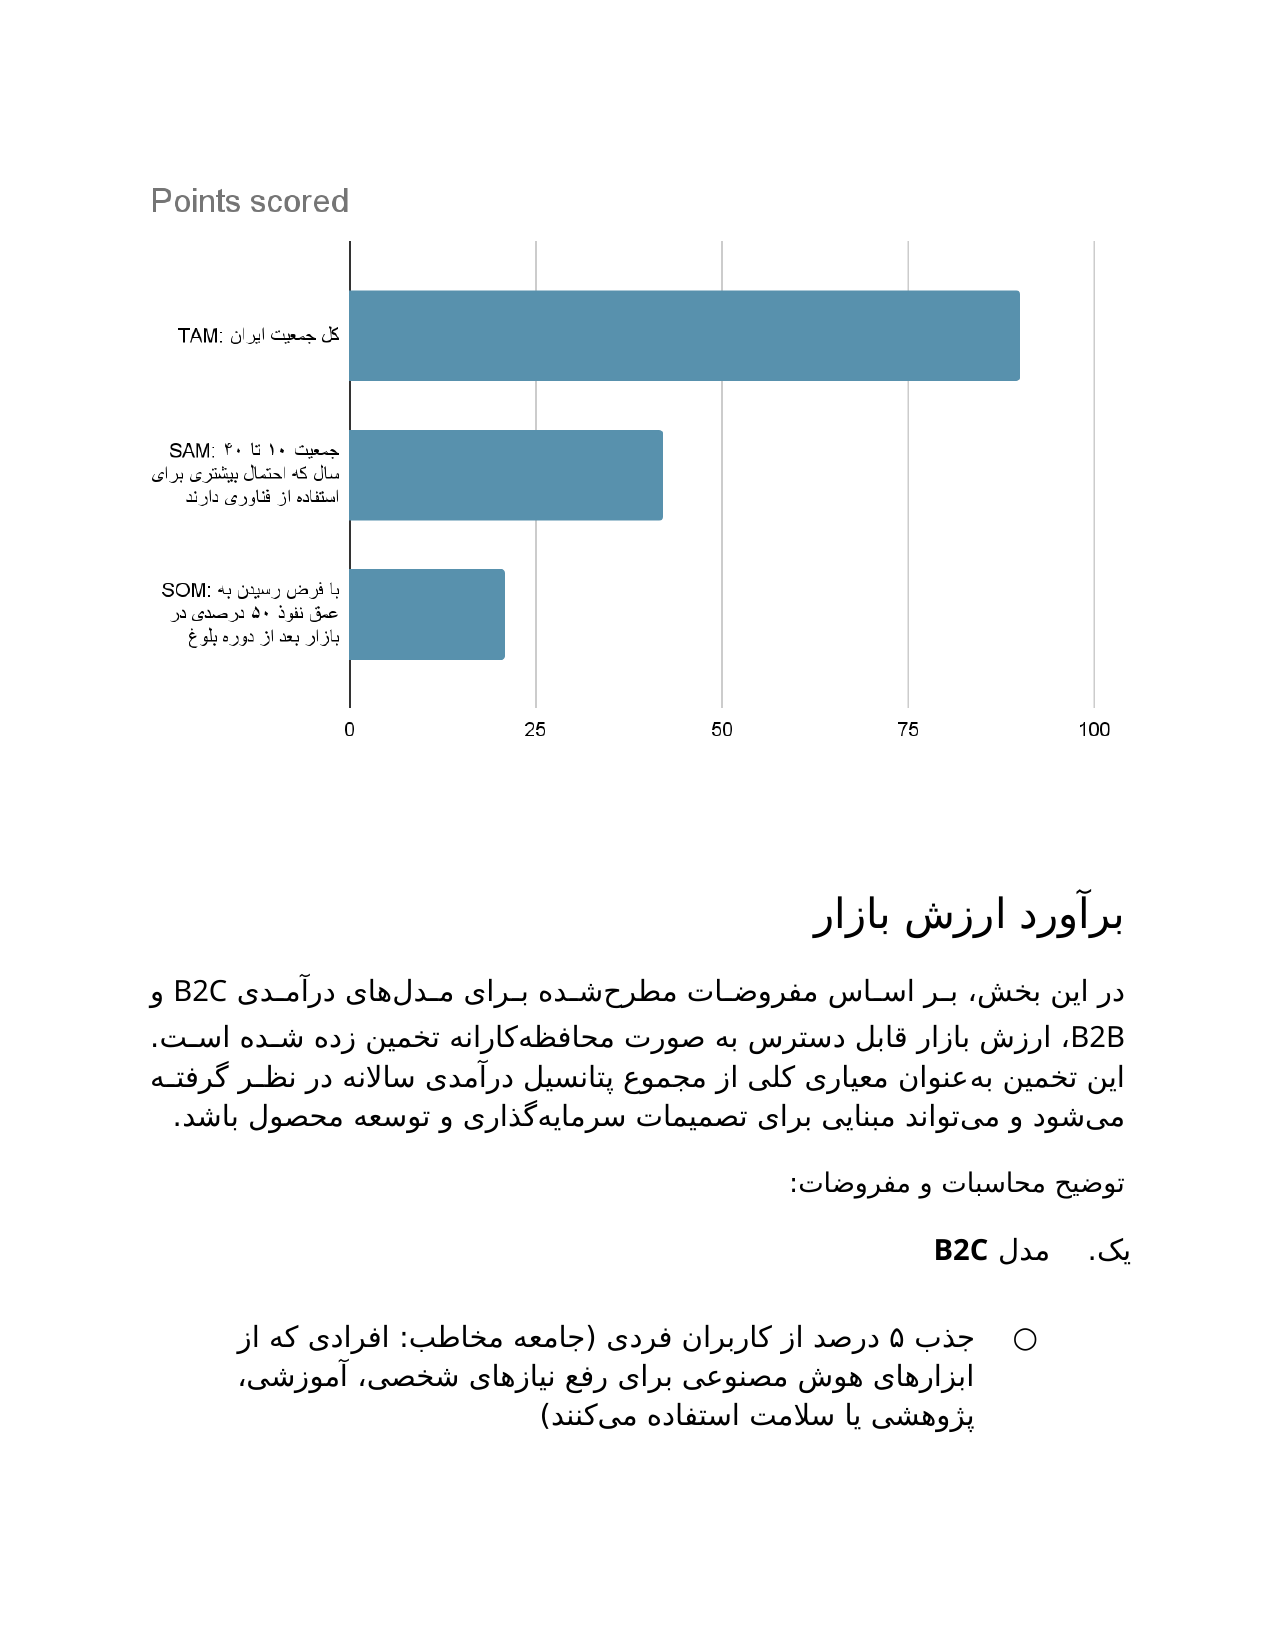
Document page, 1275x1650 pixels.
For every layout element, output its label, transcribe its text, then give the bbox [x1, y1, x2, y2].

list جذب ۵ درصد از کاربران فردی (جامعه مخاطب: افرادی که از ابزارهای هوش مصنوعی برای رفع نیازهای شخصی، آموزشی، پژوهشی یا سلامت استفاده می‌کنند) [150, 1320, 1012, 1478]
text در این بخش، بر اساس مفروضات مطرح‌شده برای مدل‌های درآمدی B2C و B2B، ارزش بازار قابل دسترس به صورت محافظه‌کارانه تخمین زده شده است. این تخمین به‌عنوان معیاری کلی از مجموع پتانسیل درآمدی سالانه در نظر گرفته می‌شود و می‌تواند مبنایی برای تصمیمات سرمایه‌گذاری و توسعه محصول باشد. [150, 970, 1125, 1133]
subtitle توضیح محاسبات و مفروضات: [150, 1168, 1125, 1199]
subtitle برآورد ارزش بازار [150, 889, 1125, 938]
list مدل B2C [150, 1229, 1087, 1314]
picture [119, 150, 1125, 772]
